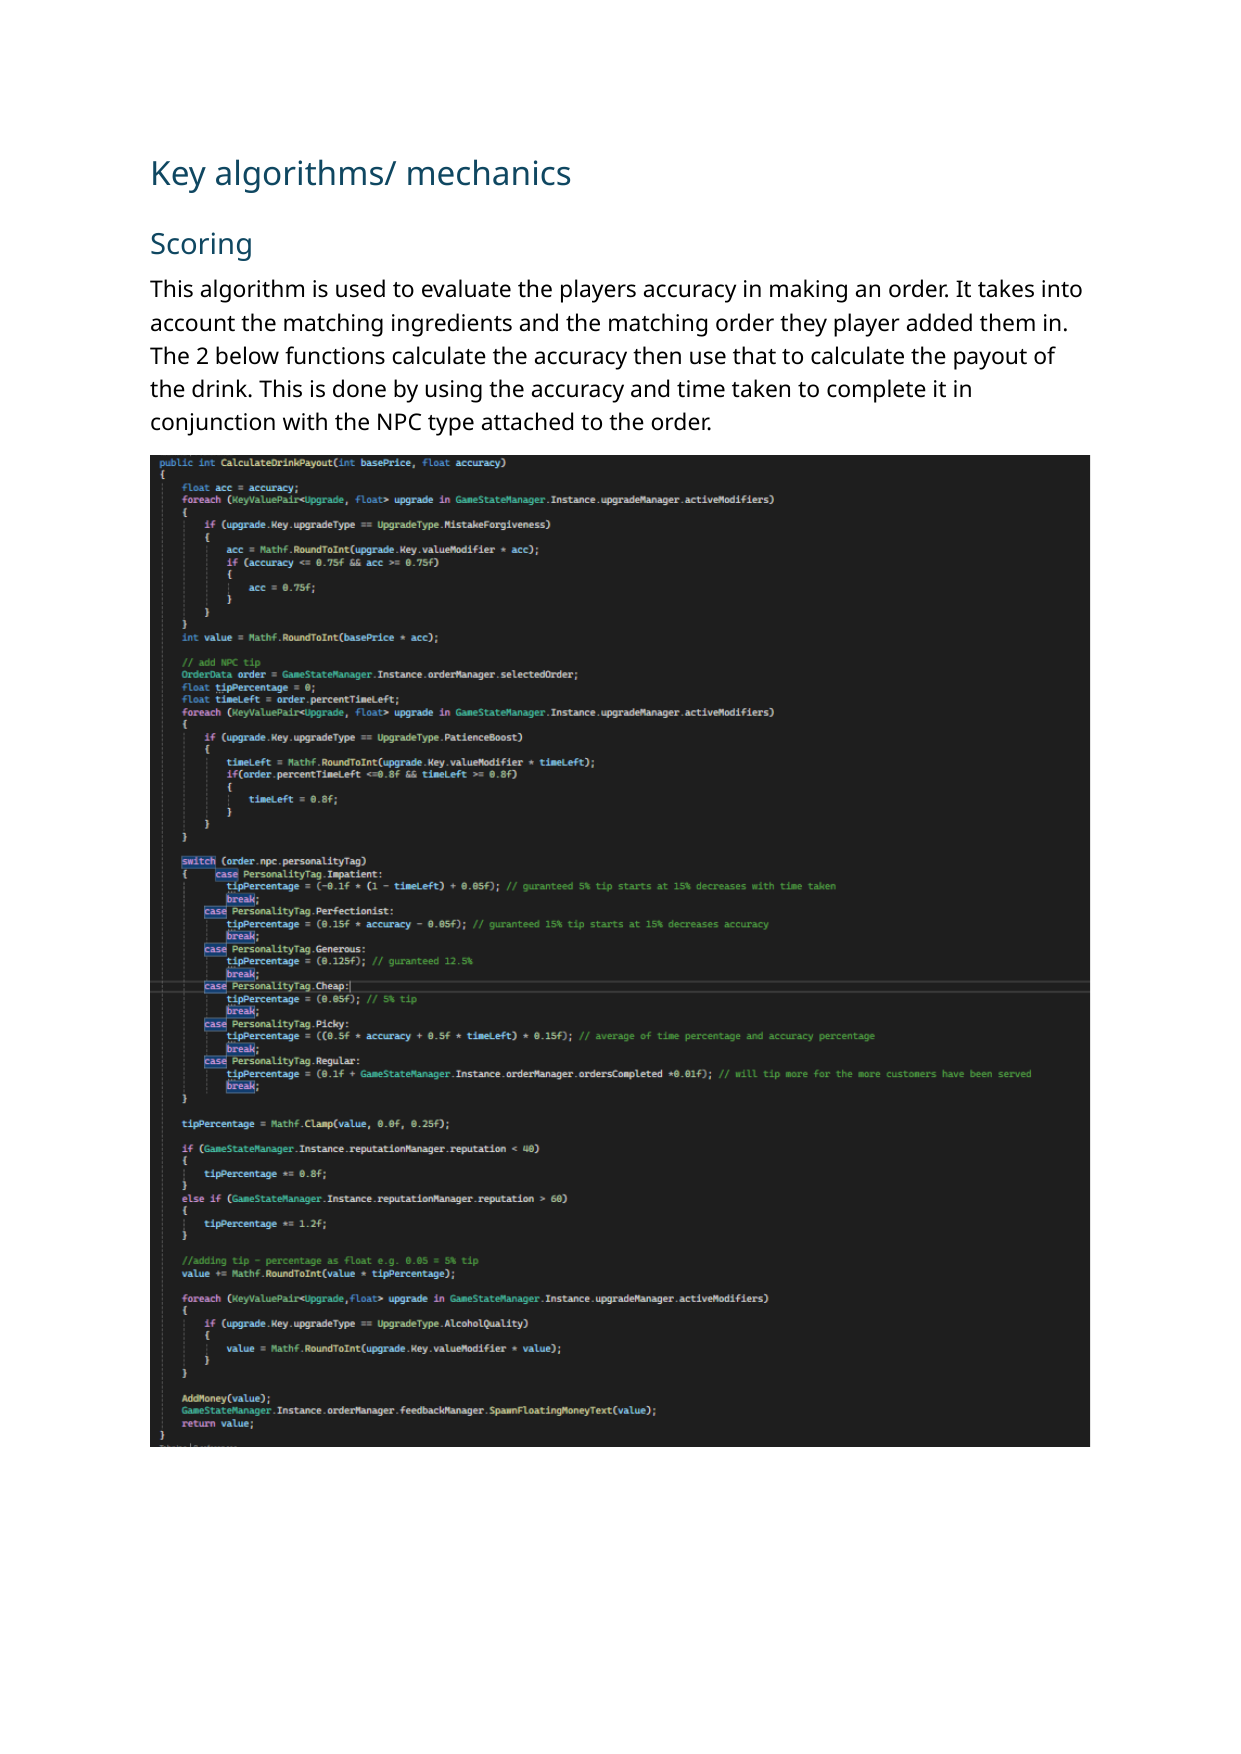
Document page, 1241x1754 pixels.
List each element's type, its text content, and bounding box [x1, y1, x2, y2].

subtitle Scoring [150, 223, 1090, 263]
subtitle Key algorithms/ mechanics [150, 150, 1090, 195]
text This algorithm is used to evaluate the players accuracy in making an order. It takes into account the matching ingredients and the matching order they player added them in. The 2 below functions calculate the accuracy then use that to calculate the payout of the drink. This is done by using the accuracy and time taken to complete it in conjunction with the NPC type attached to the order. [150, 273, 1090, 437]
